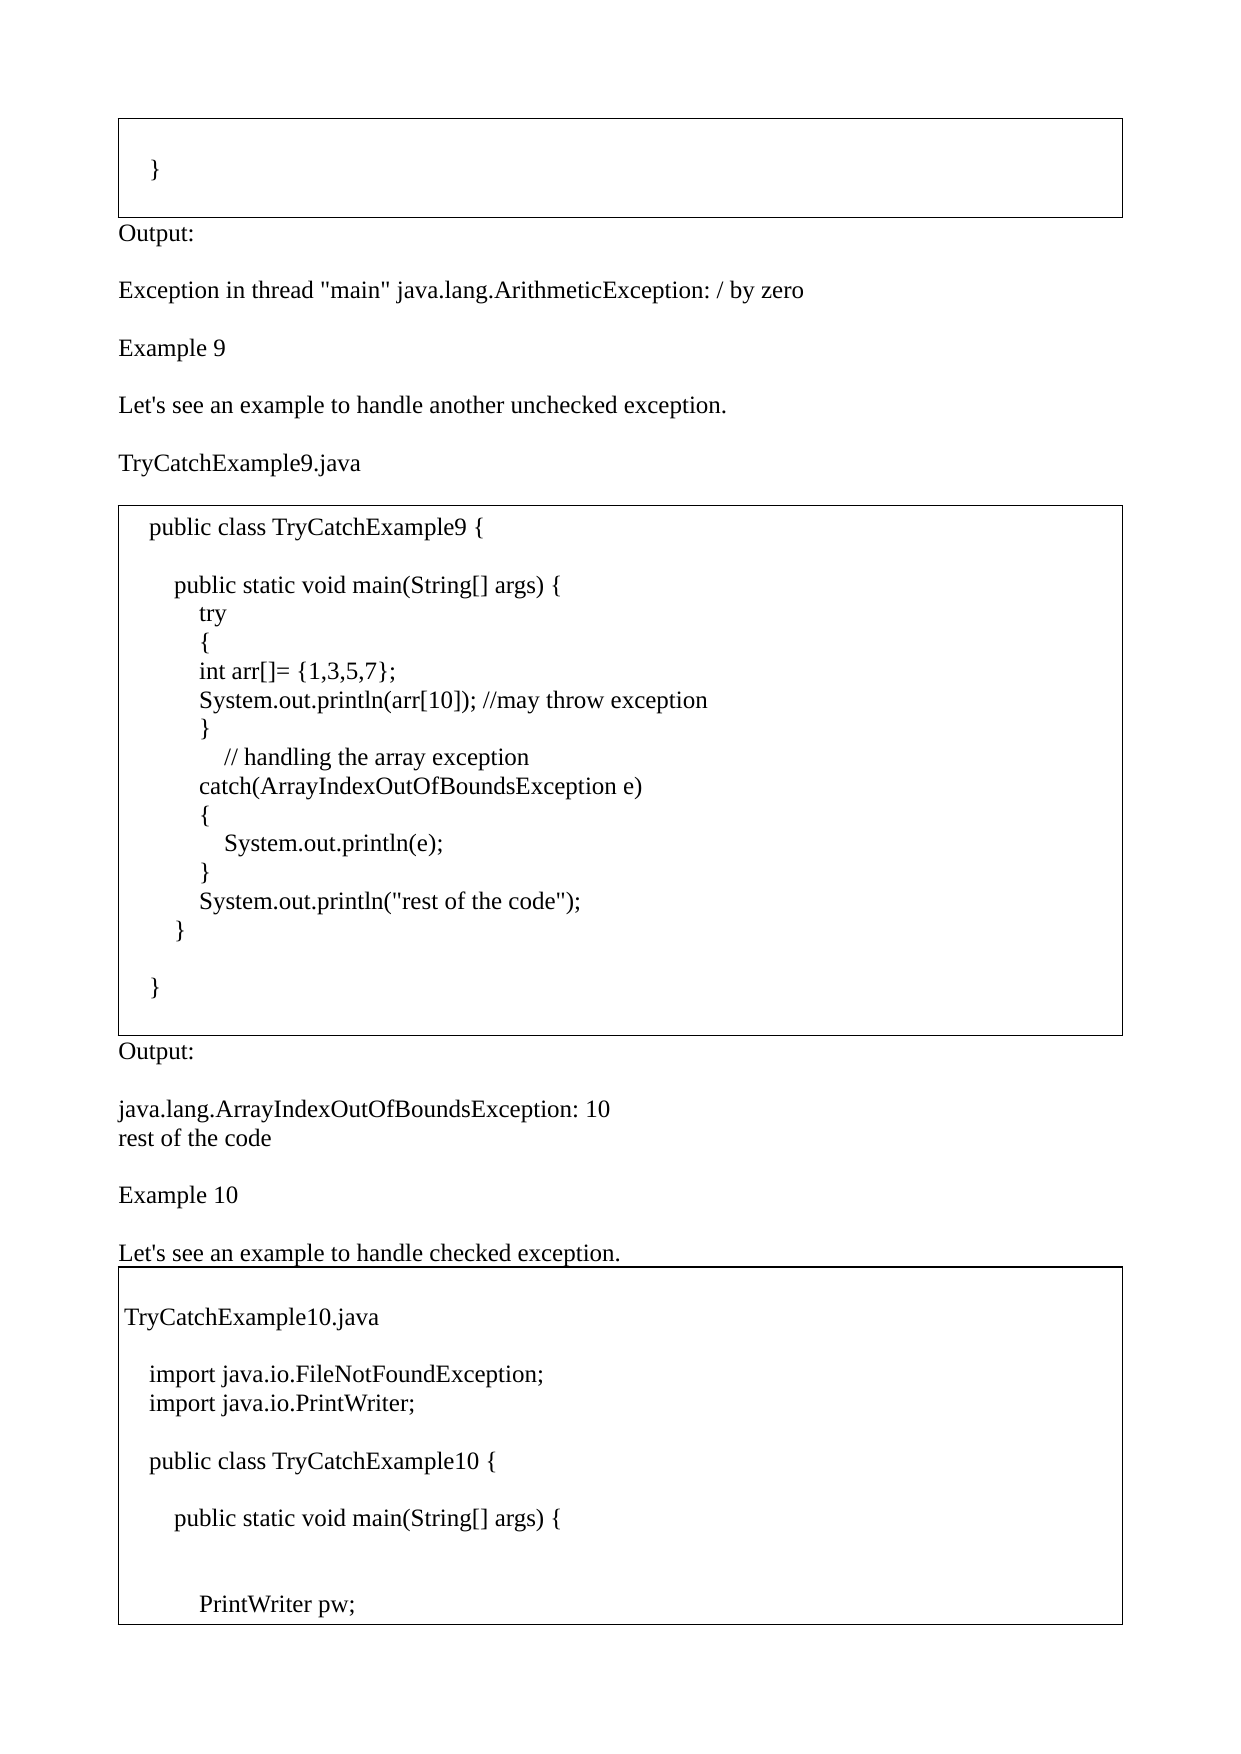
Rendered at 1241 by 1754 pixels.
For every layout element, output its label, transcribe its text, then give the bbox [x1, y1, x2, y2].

text Let's see an example to handle checked exception. [118, 1238, 1122, 1266]
text Exception in thread "main" java.lang.ArithmeticException: / by zero [118, 275, 1122, 304]
text Example 10 [118, 1180, 1122, 1209]
text Example 9 [118, 333, 1122, 362]
text TryCatchExample9.java [118, 448, 1122, 477]
table_header public class TryCatchExample9 { public static void main(String[] args) { try { int arr[]= {1,3,5,7}; System.out.println(arr[10]); //may throw exception } // handling the array exception catch(ArrayIndexOutOfBoundsException e) { System.out.println(e); } System.out.println("rest of the code"); } } [119, 506, 1122, 1035]
text java.lang.ArrayIndexOutOfBoundsException: 10 [118, 1094, 1122, 1123]
table_header } [119, 119, 1122, 217]
text Let's see an example to handle another unchecked exception. [118, 390, 1122, 419]
text Output: [118, 218, 1122, 247]
text rest of the code [118, 1123, 1122, 1151]
table_header TryCatchExample10.java import java.io.FileNotFoundException; import java.io.PrintWriter; public class TryCatchExample10 { public static void main(String[] args) { PrintWriter pw; [119, 1268, 1122, 1624]
text Output: [118, 1036, 1122, 1065]
